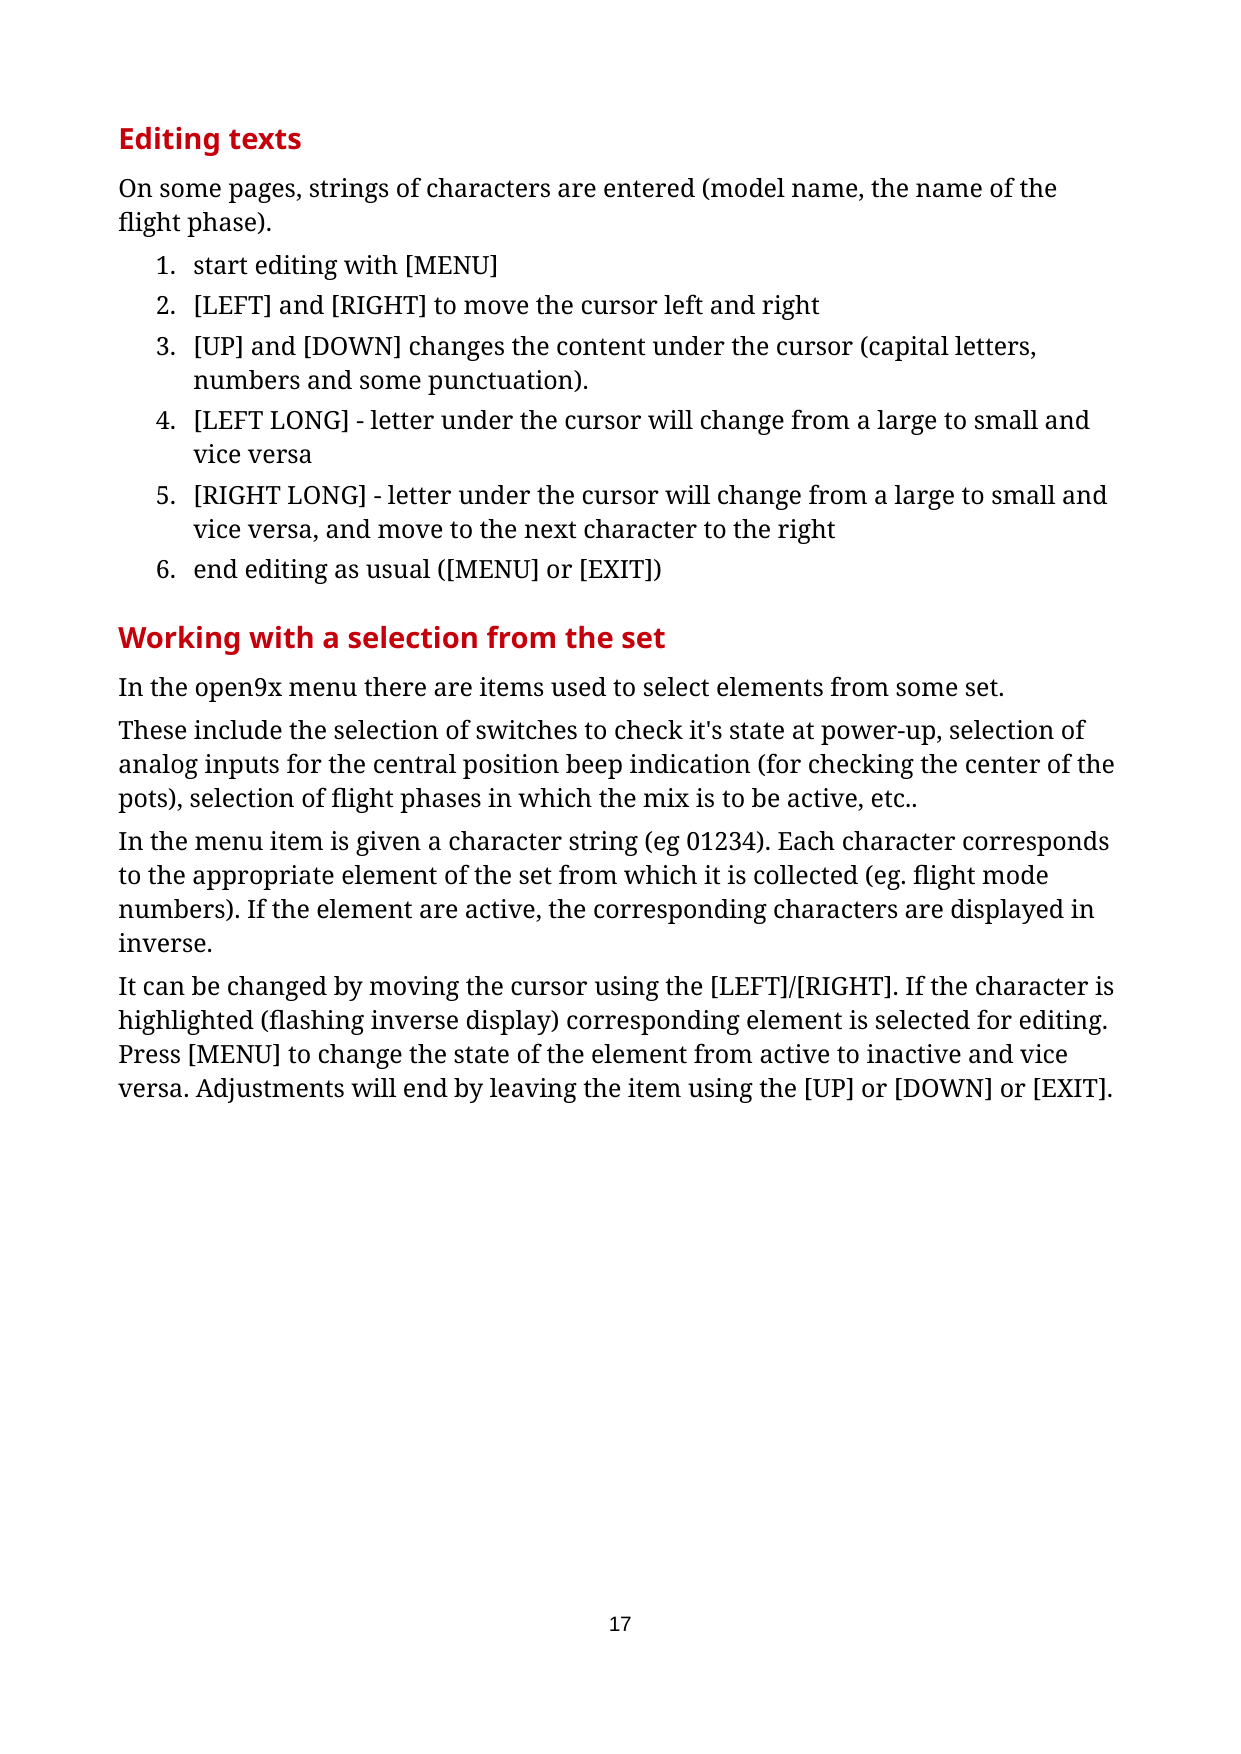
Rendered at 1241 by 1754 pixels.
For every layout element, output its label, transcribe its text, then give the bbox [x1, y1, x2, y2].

list start editing with [MENU] [156, 247, 1122, 281]
text In the open9x menu there are items used to select elements from some set. [118, 670, 1122, 704]
subtitle Editing texts [118, 118, 1122, 158]
list [RIGHT LONG] - letter under the cursor will change from a large to small and vice versa, and move to the next character to the right [156, 477, 1122, 546]
subtitle Working with a selection from the set [118, 618, 1122, 657]
text It can be changed by moving the cursor using the [LEFT]/[RIGHT]. If the character is highlighted (flashing inverse display) corresponding element is selected for editing. Press [MENU] to change the state of the element from active to inactive and vice versa. Adjustments will end by leaving the item using the [UP] or [DOWN] or [EXIT]. [118, 969, 1122, 1105]
text On some pages, strings of characters are entered (model name, the name of the flight phase). [118, 170, 1122, 238]
text These include the selection of switches to check it's state at power-up, selection of analog inputs for the central position beep indication (for checking the center of the pots), selection of flight phases in which the mix is ​​to be active, etc.. [118, 713, 1122, 815]
list [LEFT] and [RIGHT] to move the cursor left and right [156, 288, 1122, 322]
list [UP] and [DOWN] changes the content under the cursor (capital letters, numbers and some punctuation). [156, 328, 1122, 396]
list [LEFT LONG] - letter under the cursor will change from a large to small and vice versa [156, 403, 1122, 471]
list end editing as usual ([MENU] or [EXIT]) [156, 552, 1122, 586]
text In the menu item is given a character string (eg 01234). Each character corresponds to the appropriate element of the set from which it is collected (eg. flight mode numbers). If the element are active, the corresponding characters are displayed in inverse. [118, 824, 1122, 960]
